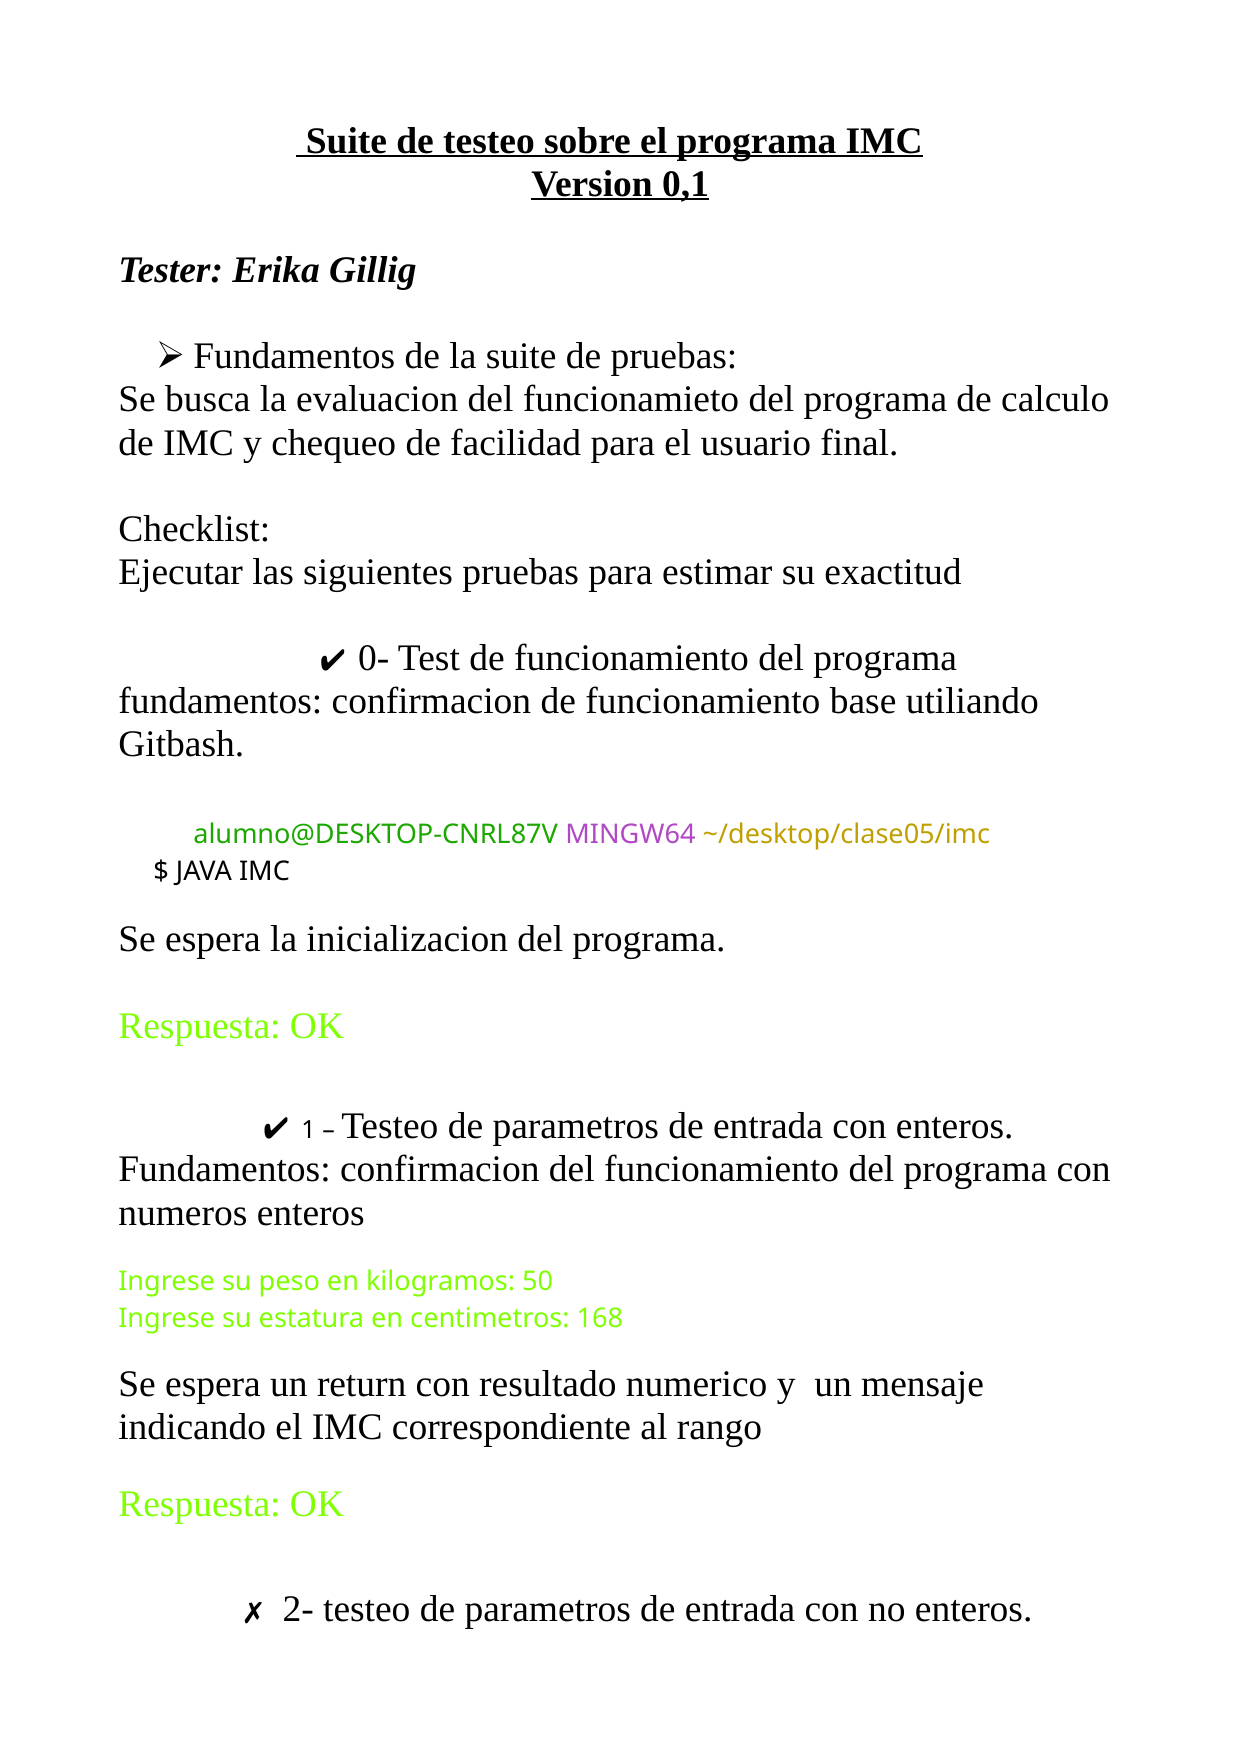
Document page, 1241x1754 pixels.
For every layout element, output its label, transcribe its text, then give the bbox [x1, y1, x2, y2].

text $ JAVA IMC [118, 851, 1122, 888]
text Respuesta: OK [118, 1003, 1122, 1046]
list 1 – Testeo de parametros de entrada con enteros. [156, 1104, 1122, 1147]
text Fundamentos: confirmacion del funcionamiento del programa con numeros enteros [118, 1147, 1122, 1233]
text Se busca la evaluacion del funcionamieto del programa de calculo de IMC y chequeo de facilidad para el usuario final. [118, 377, 1122, 463]
text Ejecutar las siguientes pruebas para estimar su exactitud [118, 549, 1122, 592]
text alumno@DESKTOP-CNRL87V MINGW64 ~/desktop/clase05/imc [118, 808, 1122, 851]
text Suite de testeo sobre el programa IMC [118, 118, 1122, 161]
list 0- Test de funcionamiento del programa [156, 636, 1122, 679]
list Fundamentos de la suite de pruebas: [156, 334, 1122, 377]
text Checklist: [118, 506, 1122, 549]
text Respuesta: OK [118, 1481, 1122, 1524]
text Se espera la inicializacion del programa. [118, 917, 1122, 960]
text Tester: Erika Gillig [118, 247, 1122, 291]
text Ingrese su estatura en centimetros: 168 [118, 1299, 1122, 1336]
text fundamentos: confirmacion de funcionamiento base utiliando Gitbash. [118, 679, 1122, 765]
text Se espera un return con resultado numerico y un mensaje indicando el IMC correspondiente al rango [118, 1361, 1122, 1447]
text Ingrese su peso en kilogramos: 50 [118, 1262, 1122, 1299]
list 2- testeo de parametros de entrada con no enteros. [156, 1586, 1122, 1629]
text Version 0,1 [118, 161, 1122, 204]
